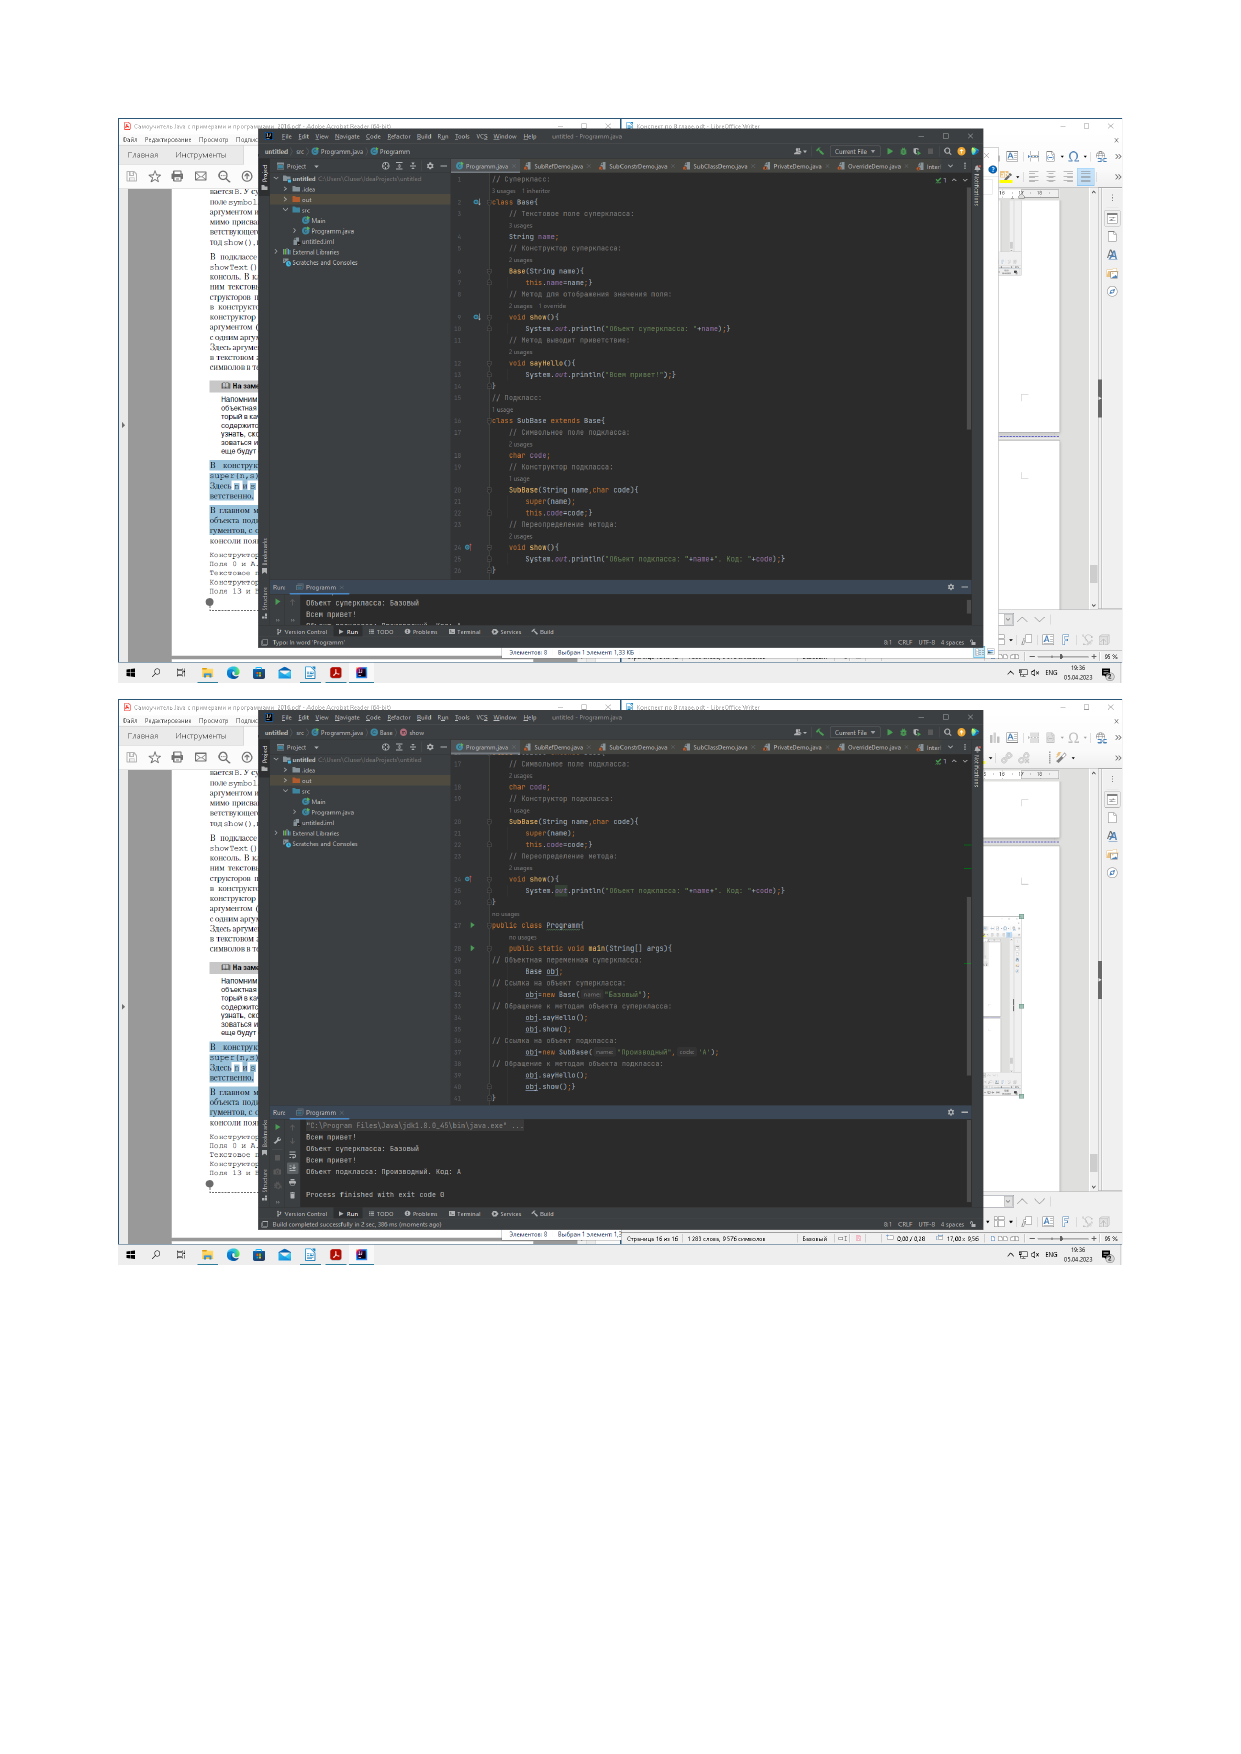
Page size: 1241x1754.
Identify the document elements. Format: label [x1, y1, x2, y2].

picture [118, 699, 1123, 1265]
picture [118, 118, 1123, 683]
